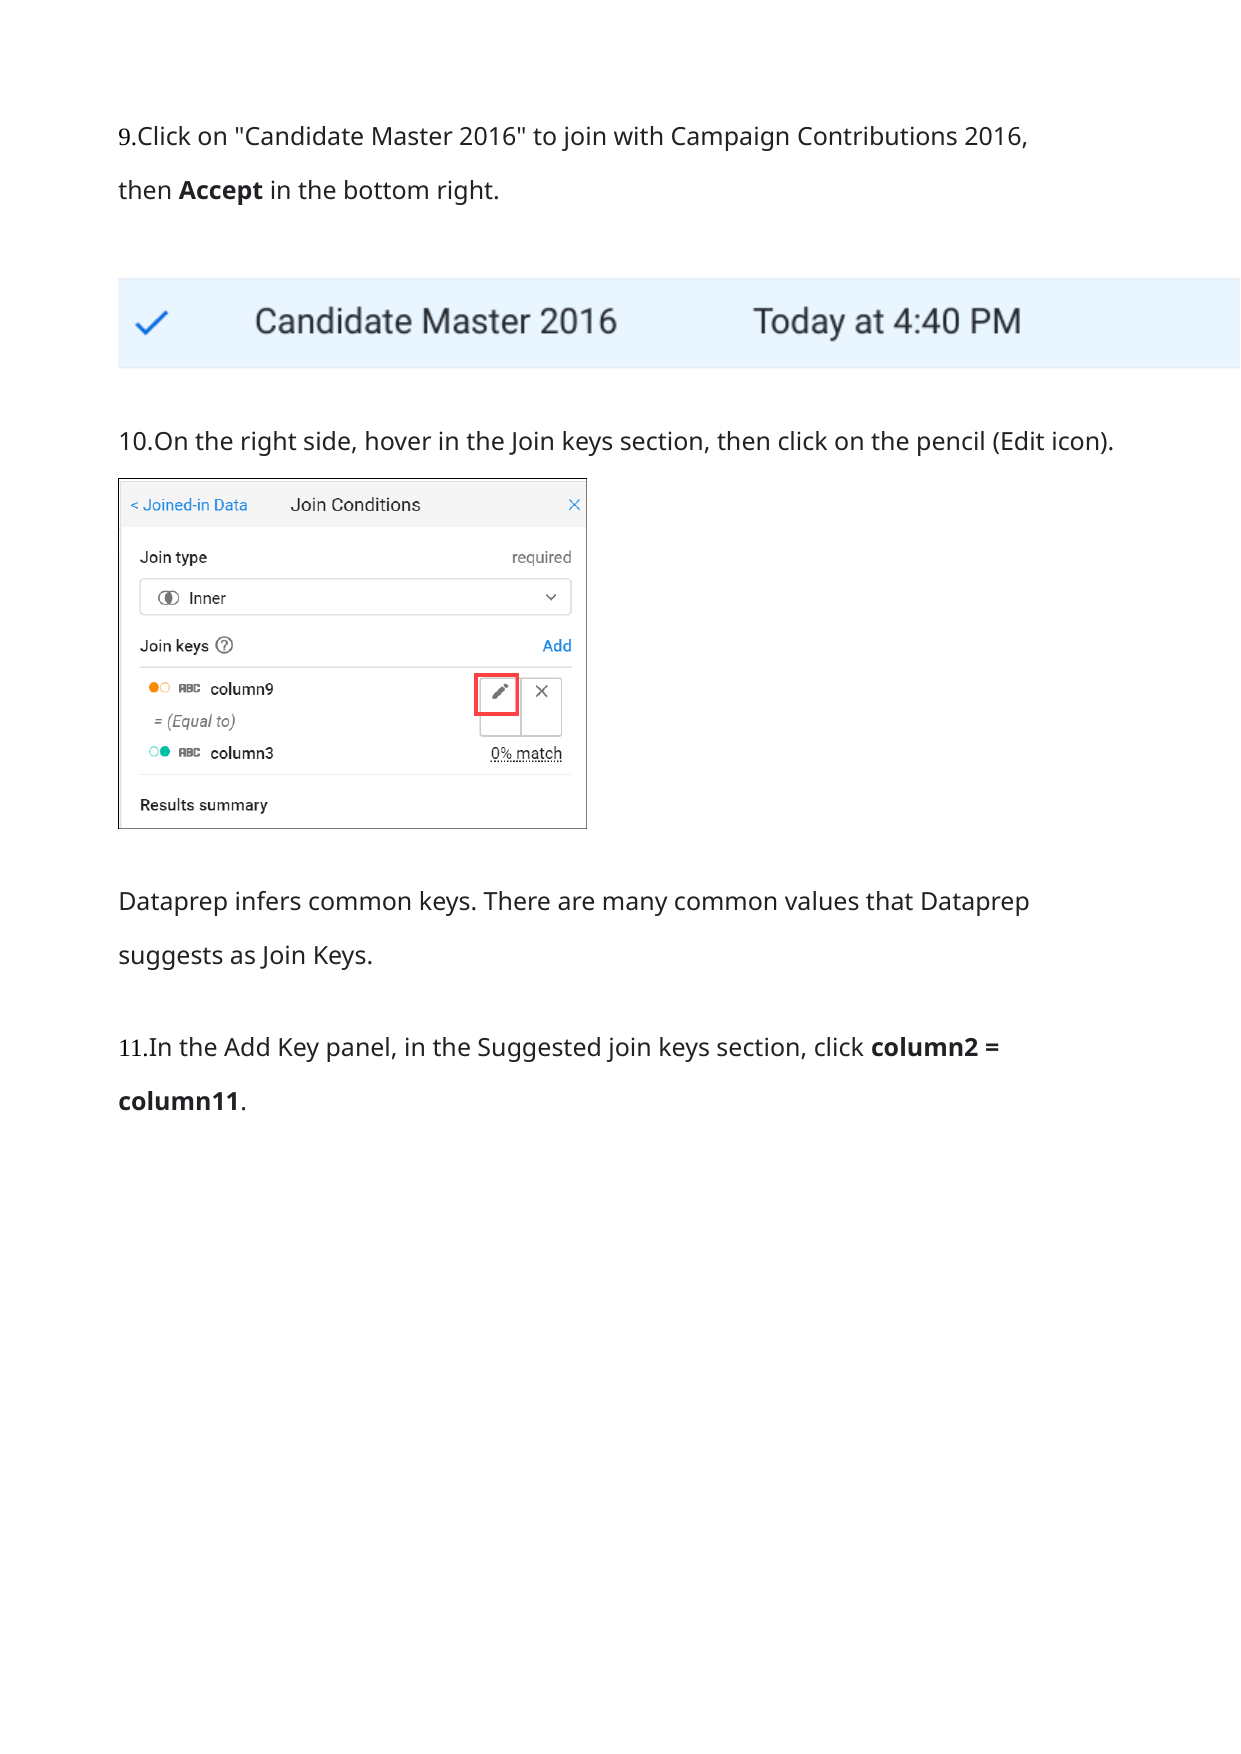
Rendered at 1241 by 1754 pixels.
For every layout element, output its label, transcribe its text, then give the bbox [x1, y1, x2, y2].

text Dataprep infers common keys. There are many common values that Dataprep suggests as Join Keys. [118, 883, 1122, 972]
picture [118, 478, 587, 829]
list Click on "Candidate Master 2016" to join with Campaign Contributions 2016, then Accept in the bottom right. [118, 118, 1122, 207]
list In the Add Key panel, in the Suggested join keys section, click column2 = column11. [118, 1029, 1122, 1118]
list On the right side, hover in the Join keys section, then click on the pencil (Edit icon). [118, 424, 1122, 458]
picture [118, 264, 1241, 370]
